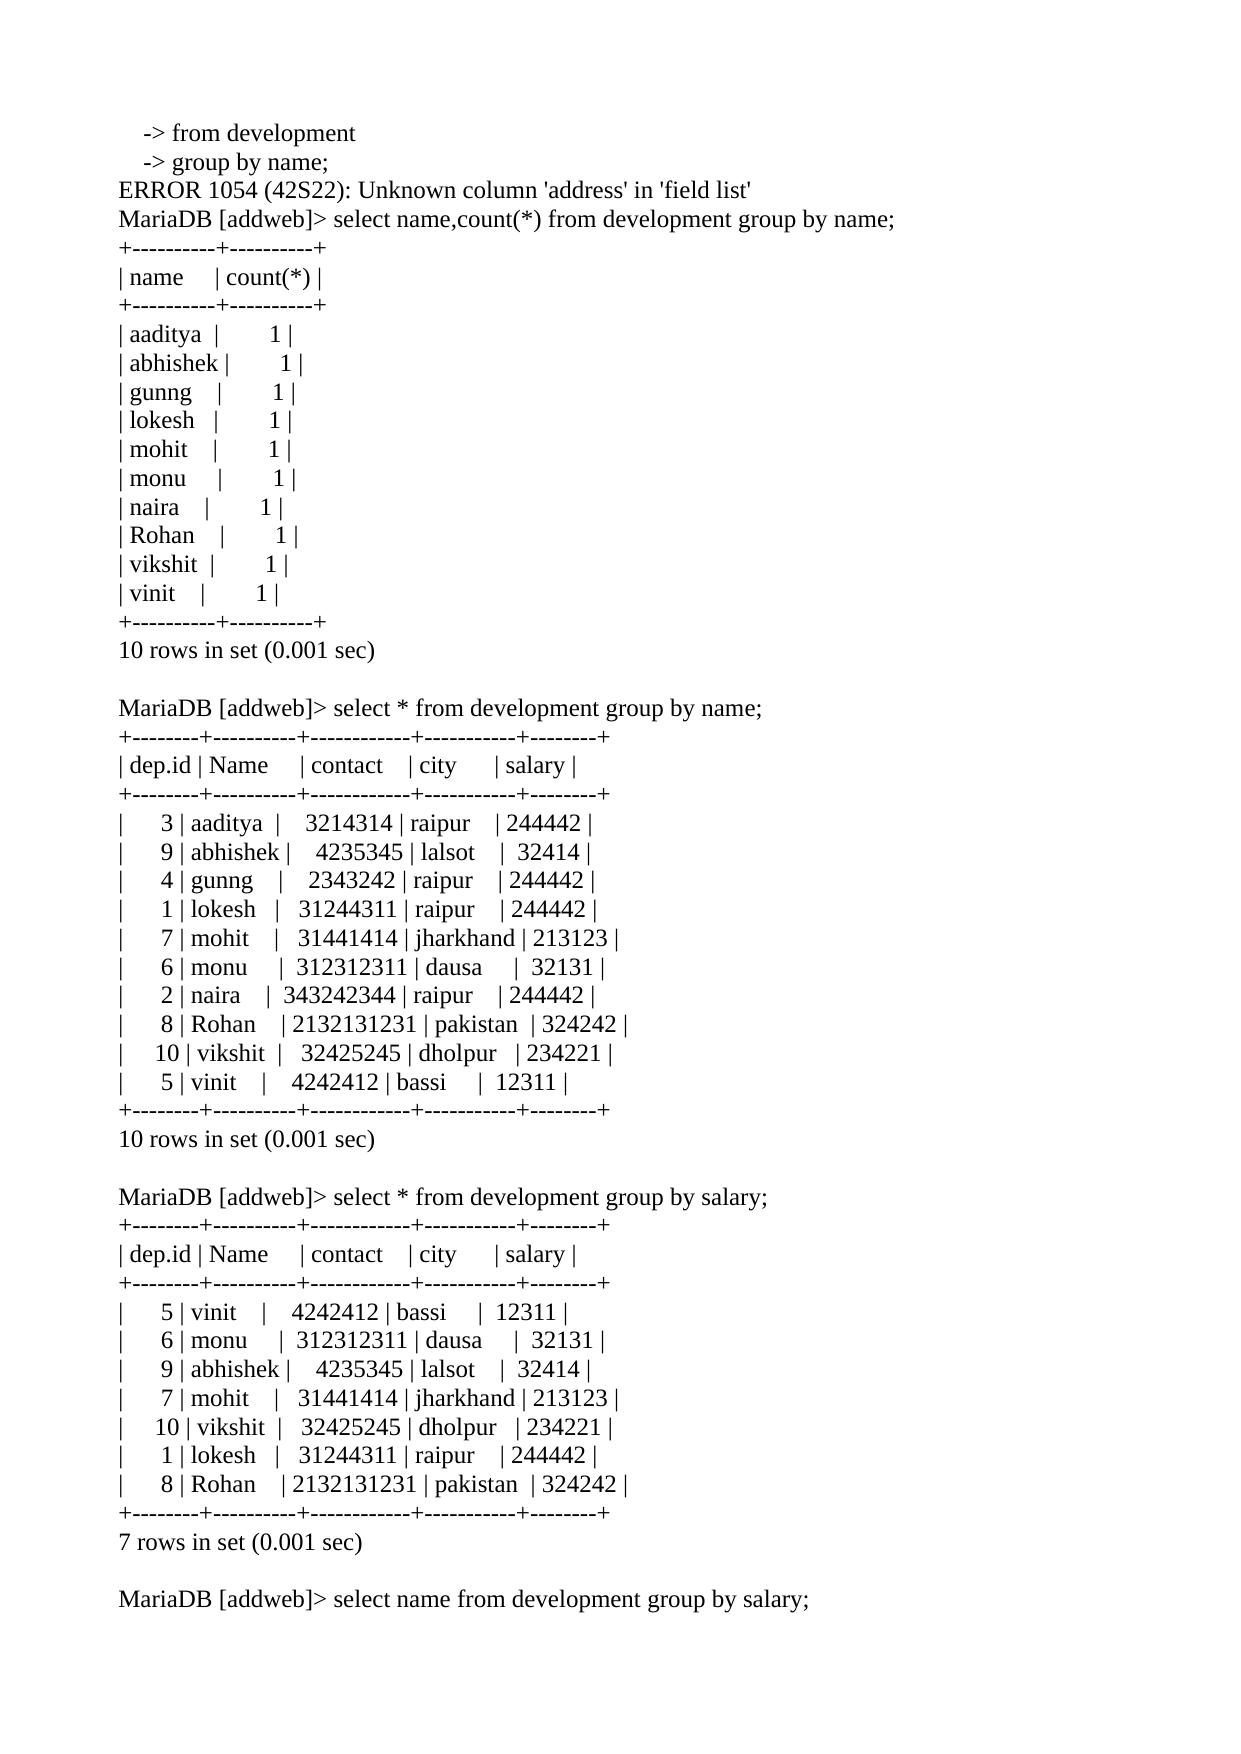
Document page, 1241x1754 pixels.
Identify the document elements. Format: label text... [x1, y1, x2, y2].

text | 6 | monu | 312312311 | dausa | 32131 | [118, 1326, 1122, 1354]
text 7 rows in set (0.001 sec) [118, 1527, 1122, 1556]
text | 7 | mohit | 31441414 | jharkhand | 213123 | [118, 923, 1122, 952]
text -> from development [118, 118, 1122, 147]
text +----------+----------+ [118, 607, 1122, 636]
text | monu | 1 | [118, 463, 1122, 492]
text | 5 | vinit | 4242412 | bassi | 12311 | [118, 1067, 1122, 1096]
text | 6 | monu | 312312311 | dausa | 32131 | [118, 952, 1122, 981]
text -> group by name; [118, 147, 1122, 176]
text | mohit | 1 | [118, 434, 1122, 463]
text +--------+----------+------------+-----------+--------+ [118, 1096, 1122, 1124]
text +----------+----------+ [118, 233, 1122, 262]
text | 7 | mohit | 31441414 | jharkhand | 213123 | [118, 1383, 1122, 1412]
text | 9 | abhishek | 4235345 | lalsot | 32414 | [118, 837, 1122, 866]
text | gunng | 1 | [118, 377, 1122, 406]
text MariaDB [addweb]> select * from development group by name; [118, 693, 1122, 722]
text | 8 | Rohan | 2132131231 | pakistan | 324242 | [118, 1009, 1122, 1038]
text | naira | 1 | [118, 492, 1122, 521]
text | 1 | lokesh | 31244311 | raipur | 244442 | [118, 894, 1122, 923]
text | aaditya | 1 | [118, 319, 1122, 348]
text | 10 | vikshit | 32425245 | dholpur | 234221 | [118, 1038, 1122, 1067]
text | 2 | naira | 343242344 | raipur | 244442 | [118, 981, 1122, 1009]
text | 10 | vikshit | 32425245 | dholpur | 234221 | [118, 1412, 1122, 1441]
text | vikshit | 1 | [118, 549, 1122, 578]
text +--------+----------+------------+-----------+--------+ [118, 1268, 1122, 1297]
text | name | count(*) | [118, 262, 1122, 291]
text 10 rows in set (0.001 sec) [118, 1124, 1122, 1153]
text | 5 | vinit | 4242412 | bassi | 12311 | [118, 1297, 1122, 1326]
text | abhishek | 1 | [118, 348, 1122, 377]
text MariaDB [addweb]> select * from development group by salary; [118, 1182, 1122, 1211]
text | lokesh | 1 | [118, 406, 1122, 434]
text MariaDB [addweb]> select name,count(*) from development group by name; [118, 204, 1122, 233]
text +--------+----------+------------+-----------+--------+ [118, 722, 1122, 751]
text | Rohan | 1 | [118, 521, 1122, 549]
text MariaDB [addweb]> select name from development group by salary; [118, 1584, 1122, 1613]
text | 8 | Rohan | 2132131231 | pakistan | 324242 | [118, 1469, 1122, 1498]
text 10 rows in set (0.001 sec) [118, 636, 1122, 664]
text +----------+----------+ [118, 291, 1122, 319]
text | 9 | abhishek | 4235345 | lalsot | 32414 | [118, 1354, 1122, 1383]
text +--------+----------+------------+-----------+--------+ [118, 1498, 1122, 1527]
text | dep.id | Name | contact | city | salary | [118, 1239, 1122, 1268]
text | 1 | lokesh | 31244311 | raipur | 244442 | [118, 1441, 1122, 1469]
text | 4 | gunng | 2343242 | raipur | 244442 | [118, 866, 1122, 894]
text | dep.id | Name | contact | city | salary | [118, 751, 1122, 779]
text | 3 | aaditya | 3214314 | raipur | 244442 | [118, 808, 1122, 837]
text ERROR 1054 (42S22): Unknown column 'address' in 'field list' [118, 176, 1122, 204]
text | vinit | 1 | [118, 578, 1122, 607]
text +--------+----------+------------+-----------+--------+ [118, 1211, 1122, 1239]
text +--------+----------+------------+-----------+--------+ [118, 779, 1122, 808]
